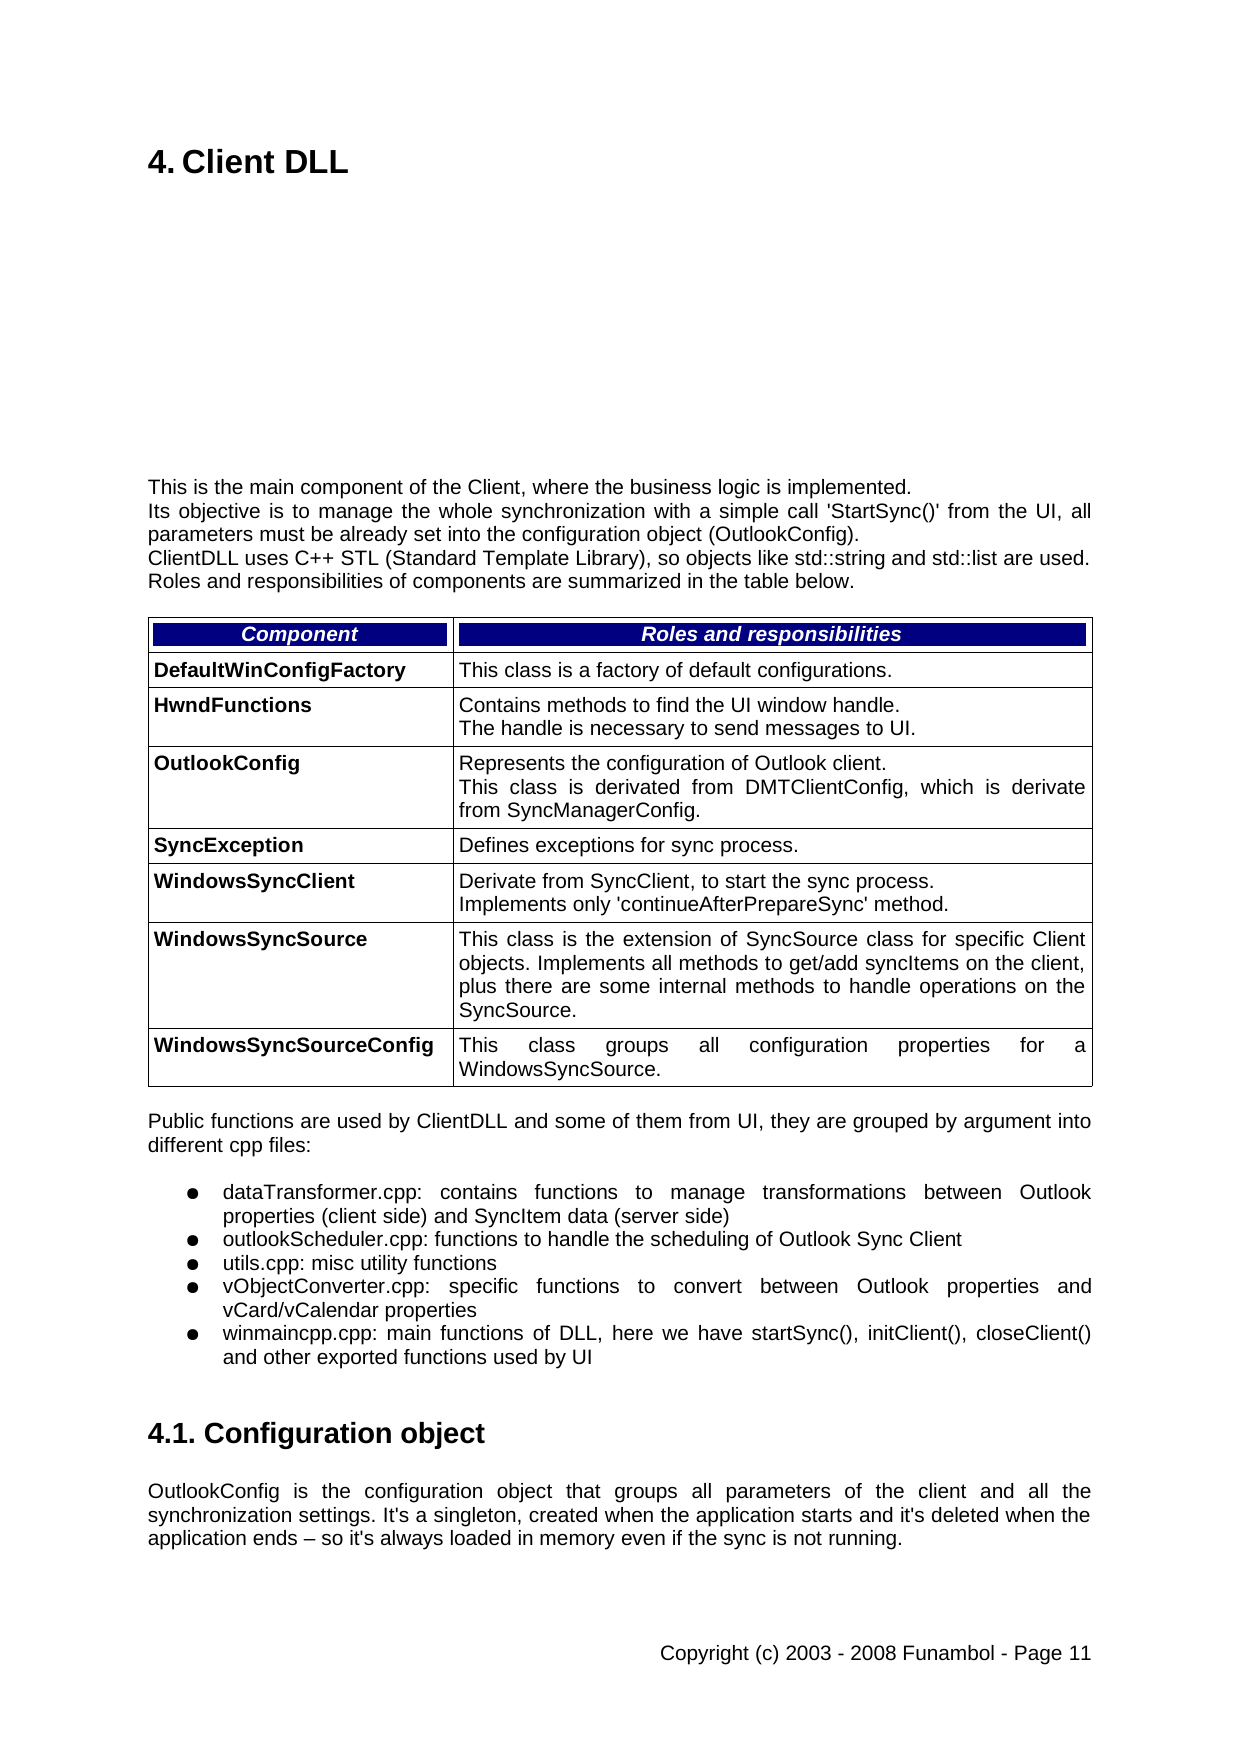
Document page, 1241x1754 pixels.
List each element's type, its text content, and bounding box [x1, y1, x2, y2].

table_header Component [149, 618, 453, 652]
list winmaincpp.cpp: main functions of DLL, here we have startSync(), initClient(), closeClient() and other exported functions used by UI [185, 1322, 1093, 1369]
text ClientDLL uses C++ STL (Standard Template Library), so objects like std::string and std::list are used. [148, 546, 1093, 570]
table_cell Contains methods to find the UI window handle. The handle is necessary to send messages to UI. [454, 688, 1092, 746]
subtitle Configuration object [148, 1417, 1093, 1450]
table_header Roles and responsibilities [454, 618, 1092, 652]
table_cell WindowsSyncSource [149, 923, 453, 1028]
list outlookScheduler.cpp: functions to handle the scheduling of Outlook Sync Client [185, 1228, 1093, 1251]
text OutlookConfig is the configuration object that groups all parameters of the client and all the synchronization settings. It's a singleton, created when the application starts and it's deleted when the application ends – so it's always loaded in memory even if the sync is not running. [148, 1480, 1093, 1550]
list utils.cpp: misc utility functions [185, 1251, 1093, 1275]
table_cell WindowsSyncSourceConfig [149, 1029, 453, 1086]
table_cell SyncException [149, 829, 453, 863]
table_cell Derivate from SyncClient, to start the sync process. Implements only 'continueAfterPrepareSync' method. [454, 864, 1092, 922]
table_cell This class is the extension of SyncSource class for specific Client objects. Implements all methods to get/add syncItems on the client, plus there are some internal methods to handle operations on the SyncSource. [454, 923, 1092, 1028]
subtitle Client DLL [148, 143, 1093, 180]
table_cell Represents the configuration of Outlook client. This class is derivated from DMTClientConfig, which is derivate from SyncManagerConfig. [454, 747, 1092, 828]
table_cell This class groups all configuration properties for a WindowsSyncSource. [454, 1029, 1092, 1086]
text This is the main component of the Client, where the business logic is implemented. [148, 476, 1093, 499]
list vObjectConverter.cpp: specific functions to convert between Outlook properties and vCard/vCalendar properties [185, 1275, 1093, 1322]
table_cell Defines exceptions for sync process. [454, 829, 1092, 863]
list dataTransformer.cpp: contains functions to manage transformations between Outlook properties (client side) and SyncItem data (server side) [185, 1181, 1093, 1228]
text Roles and responsibilities of components are summarized in the table below. [148, 570, 1093, 593]
text Its objective is to manage the whole synchronization with a simple call 'StartSync()' from the UI, all parameters must be already set into the configuration object (OutlookConfig). [148, 499, 1093, 546]
table_cell WindowsSyncClient [149, 864, 453, 922]
table_cell HwndFunctions [149, 688, 453, 746]
text Public functions are used by ClientDLL and some of them from UI, they are grouped by argument into different cpp files: [148, 1110, 1093, 1157]
table_cell This class is a factory of default configurations. [454, 653, 1092, 687]
table_cell OutlookConfig [149, 747, 453, 828]
table_cell DefaultWinConfigFactory [149, 653, 453, 687]
